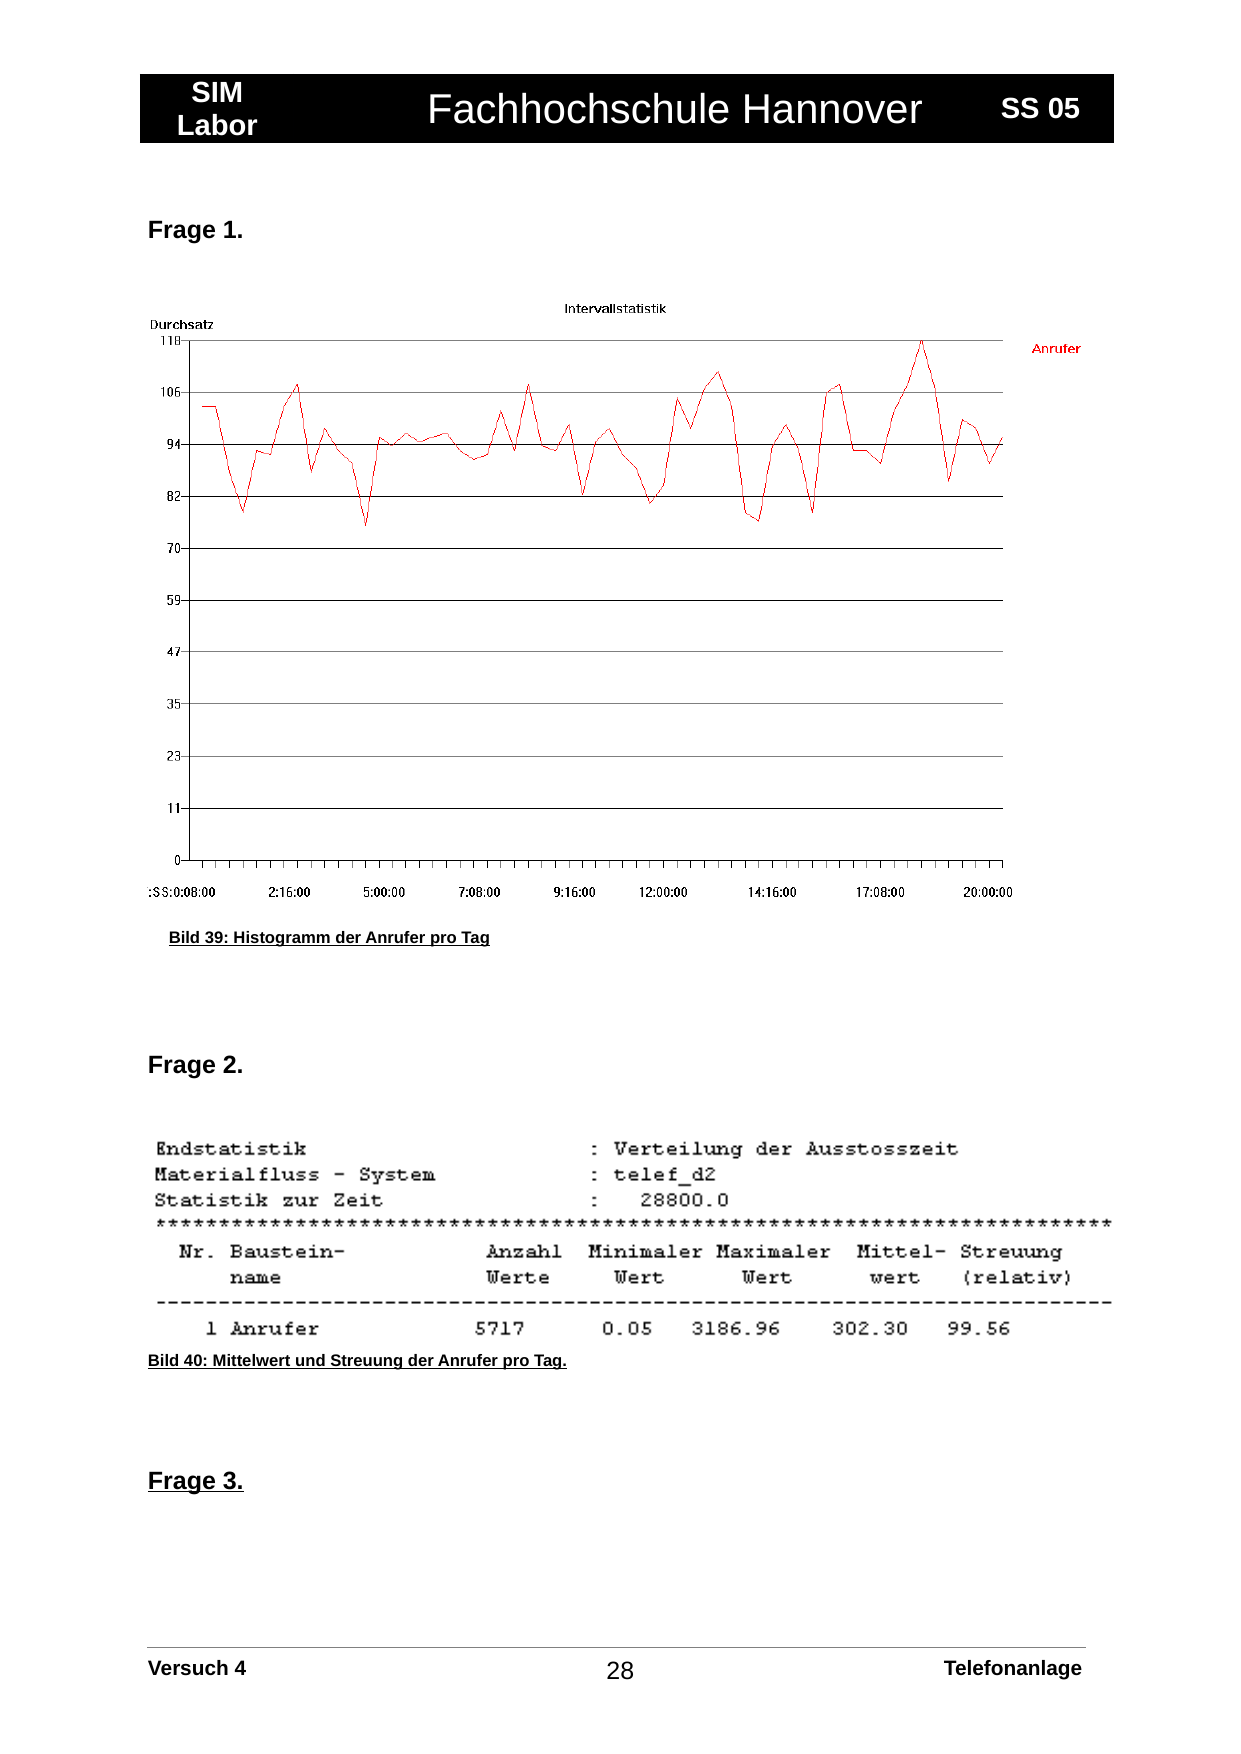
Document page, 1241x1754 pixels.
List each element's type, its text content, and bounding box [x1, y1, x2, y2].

text Bild 39: Histogramm der Anrufer pro Tag [148, 920, 1093, 949]
text Bild 40: Mittelwert und Streuung der Anrufer pro Tag. [148, 1351, 1093, 1370]
text Frage 2. [148, 1049, 1093, 1078]
picture [147, 301, 1084, 906]
text Frage 1. [148, 215, 1093, 243]
text Frage 3. [148, 1466, 1093, 1494]
picture [147, 1135, 1119, 1337]
